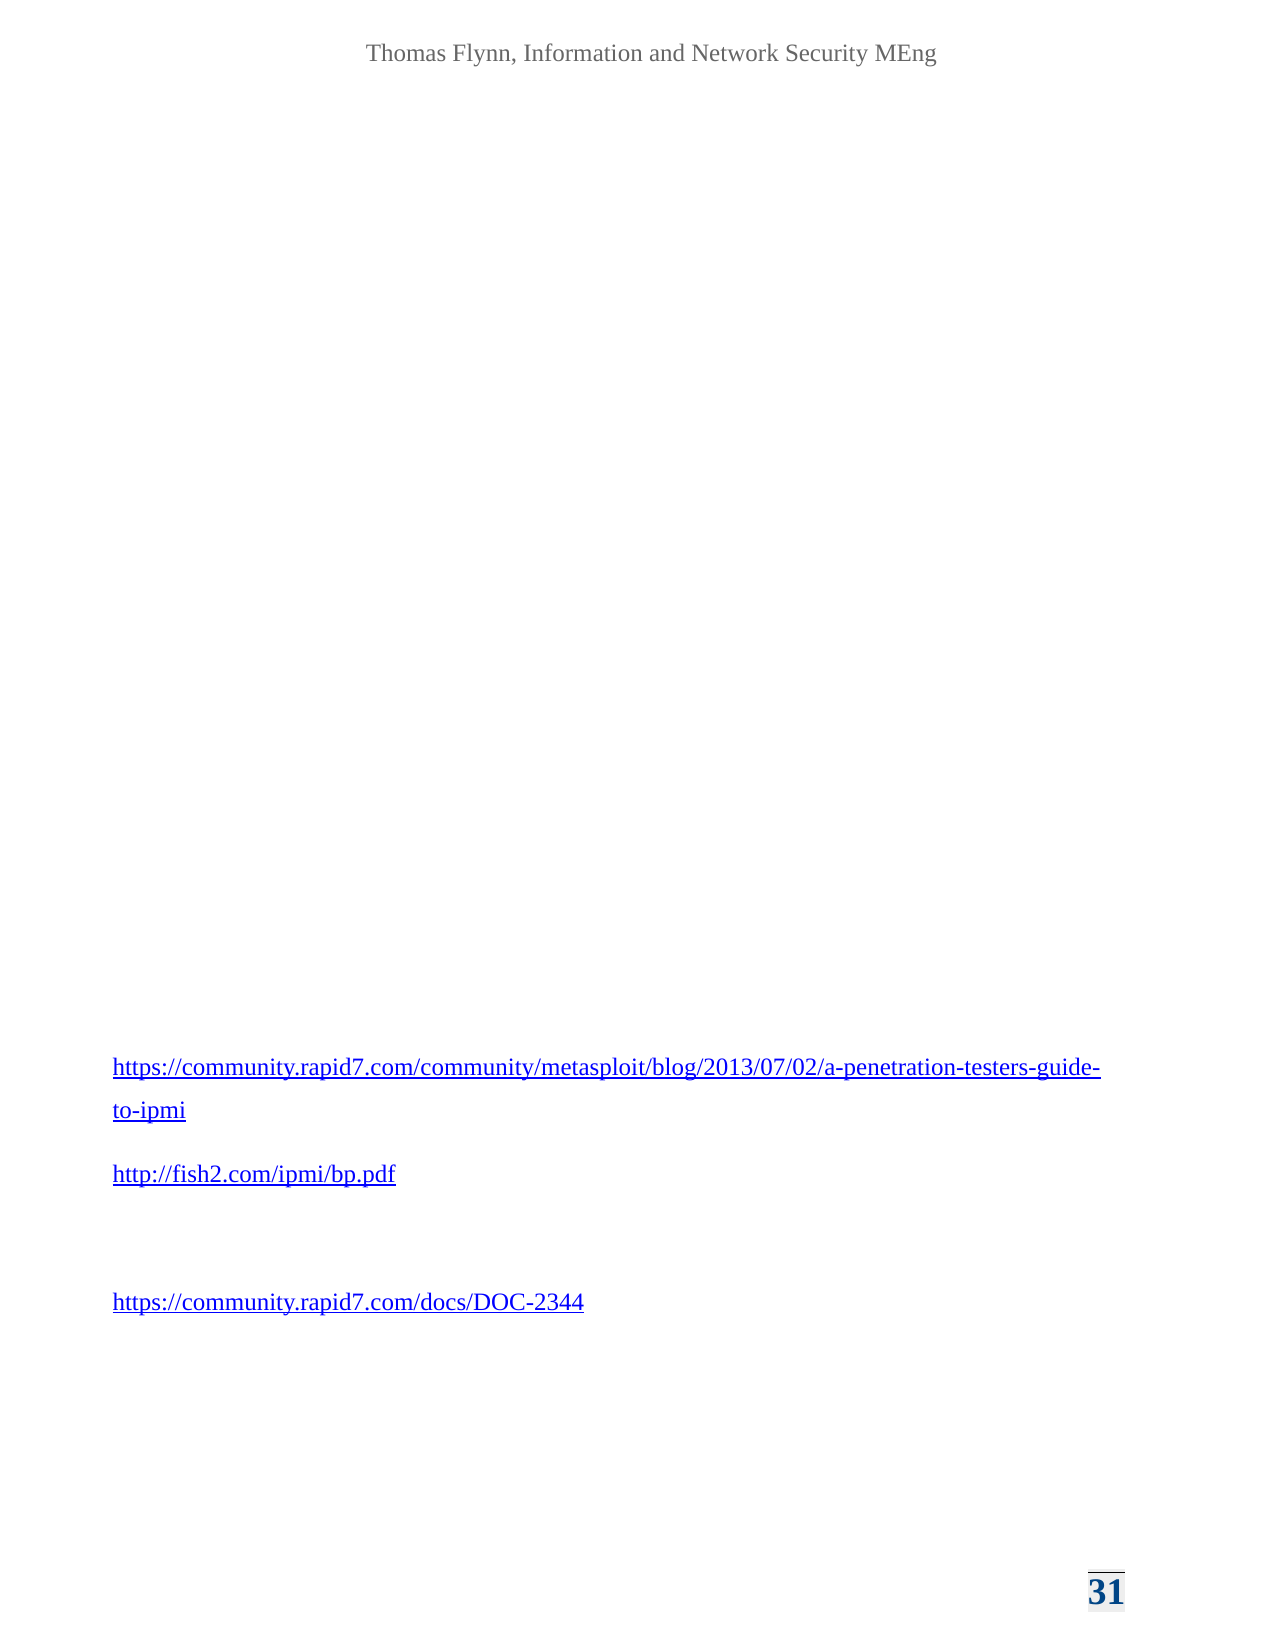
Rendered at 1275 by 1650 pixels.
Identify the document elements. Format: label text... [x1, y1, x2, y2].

text http://fish2.com/ipmi/bp.pdf [112, 1159, 1125, 1188]
text https://community.rapid7.com/docs/DOC-2344 [112, 1287, 1125, 1315]
text https://community.rapid7.com/community/metasploit/blog/2013/07/02/a-penetration-testers-guide-to-ipmi [112, 1052, 1125, 1124]
